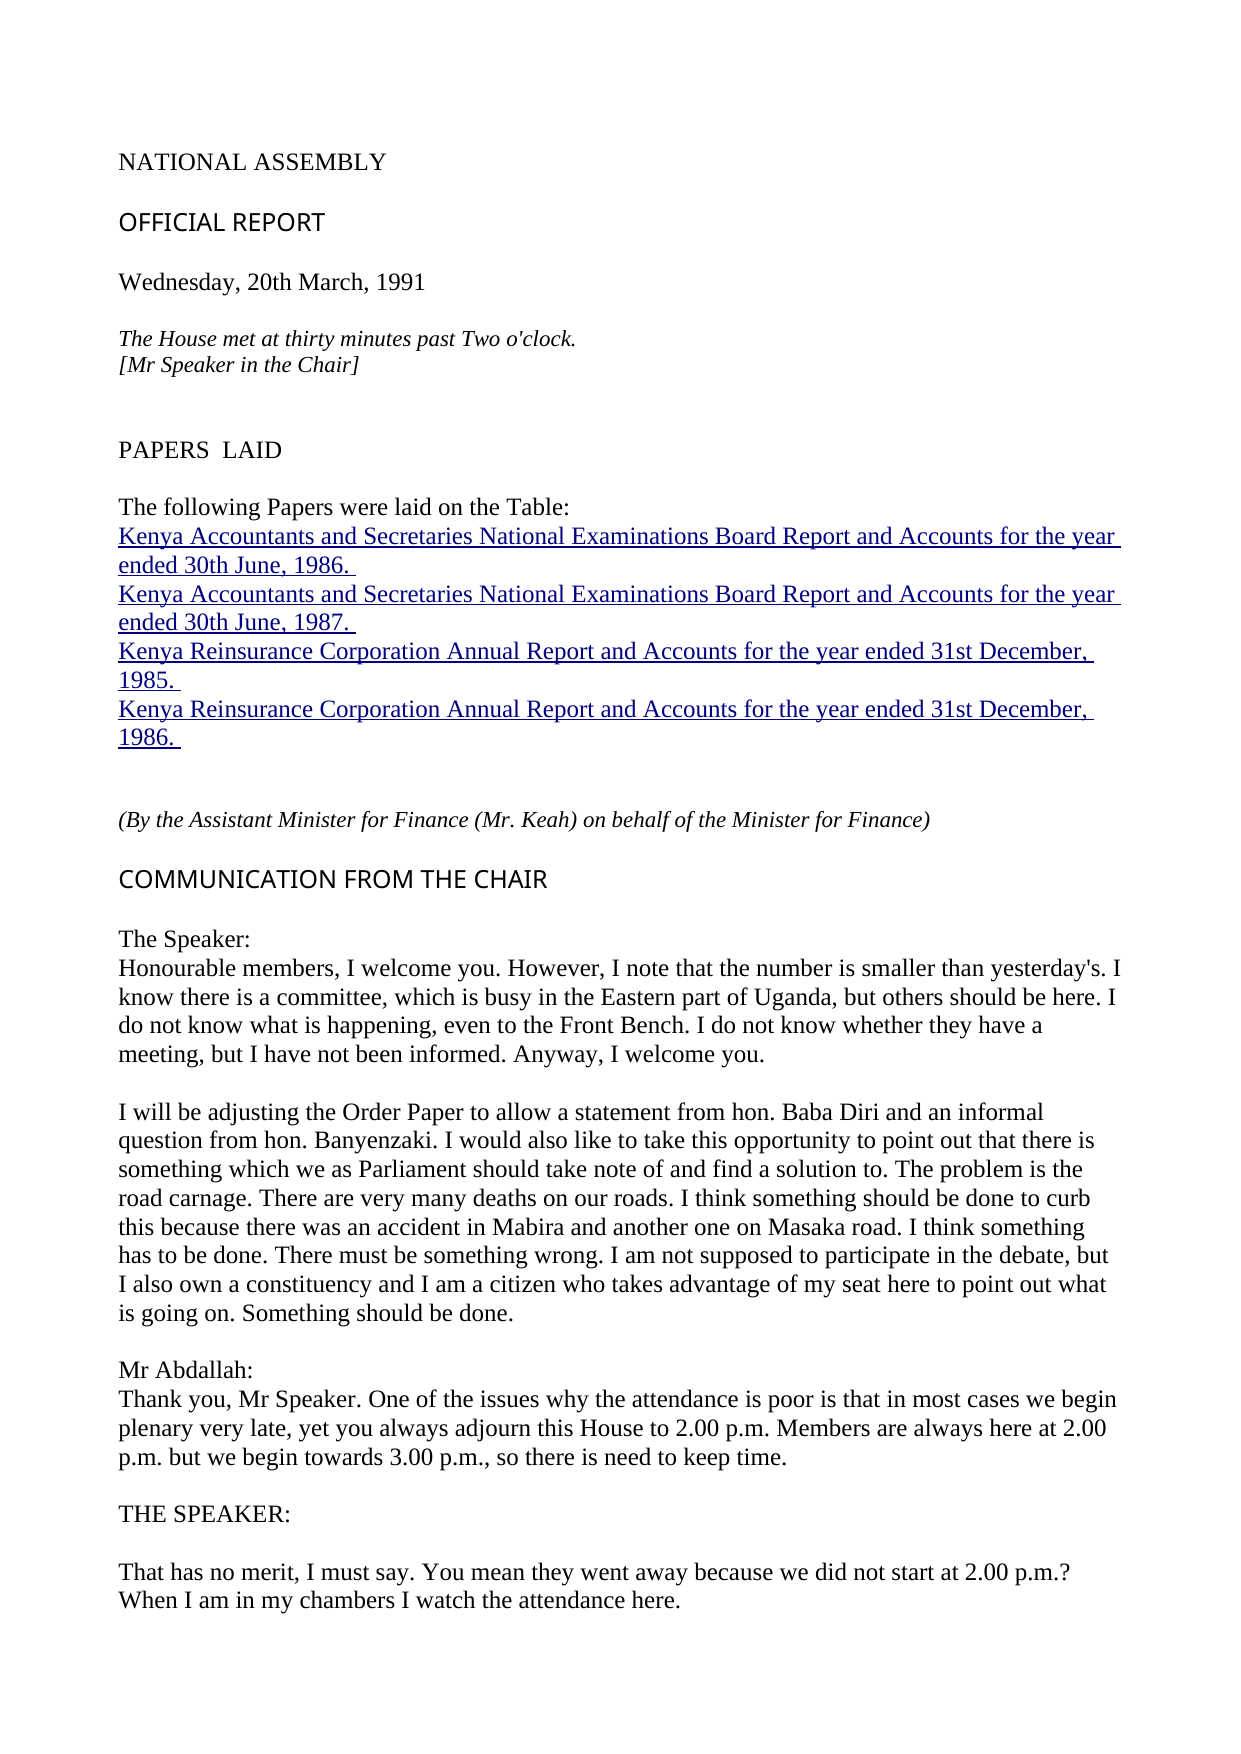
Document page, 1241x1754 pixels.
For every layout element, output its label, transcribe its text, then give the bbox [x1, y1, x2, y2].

text THE SPEAKER: [118, 1499, 1122, 1528]
text (By the Assistant Minister for Finance (Mr. Keah) on behalf of the Minister for Finance) [118, 806, 1122, 833]
text Mr Abdallah: [118, 1355, 1122, 1384]
text I will be adjusting the Order Paper to allow a statement from hon. Baba Diri and an informal question from hon. Banyenzaki. I would also like to take this opportunity to point out that there is something which we as Parliament should take note of and find a solution to. The problem is the road carnage. There are very many deaths on our roads. I think something should be done to curb this because there was an accident in Mabira and another one on Masaka road. I think something has to be done. There must be something wrong. I am not supposed to participate in the debate, but I also own a constituency and I am a citizen who takes advantage of my seat here to point out what is going on. Something should be done. [118, 1097, 1122, 1327]
text Thank you, Mr Speaker. One of the issues why the attendance is poor is that in most cases we begin plenary very late, yet you always adjourn this House to 2.00 p.m. Members are always here at 2.00 p.m. but we begin towards 3.00 p.m., so there is need to keep time. [118, 1384, 1122, 1470]
text Kenya Reinsurance Corporation Annual Report and Accounts for the year ended 31st December, 1986. [118, 694, 1122, 751]
text The Speaker: [118, 924, 1122, 953]
text Kenya Reinsurance Corporation Annual Report and Accounts for the year ended 31st December, 1985. [118, 636, 1122, 694]
text Honourable members, I welcome you. However, I note that the number is smaller than yesterday's. I know there is a committee, which is busy in the Eastern part of Uganda, but others should be here. I do not know what is happening, even to the Front Bench. I do not know whether they have a meeting, but I have not been informed. Anyway, I welcome you. [118, 953, 1122, 1068]
subtitle PAPERS LAID [118, 435, 1122, 464]
text The House met at thirty minutes past Two o'clock. [118, 325, 1122, 351]
text Kenya Accountants and Secretaries National Examinations Board Report and Accounts for the year ended 30th June, 1986. [118, 521, 1122, 579]
subtitle NATIONAL ASSEMBLY [118, 147, 1122, 176]
subtitle OFFICIAL REPORT [118, 204, 1122, 238]
text [Mr Speaker in the Chair] [118, 351, 1122, 377]
text That has no merit, I must say. You mean they went away because we did not start at 2.00 p.m.? When I am in my chambers I watch the attendance here. [118, 1557, 1122, 1614]
subtitle The following Papers were laid on the Table: [118, 492, 1122, 521]
text Kenya Accountants and Secretaries National Examinations Board Report and Accounts for the year ended 30th June, 1987. [118, 579, 1122, 636]
subtitle COMMUNICATION FROM THE CHAIR [118, 861, 1122, 895]
text Wednesday, 20th March, 1991 [118, 267, 1122, 296]
